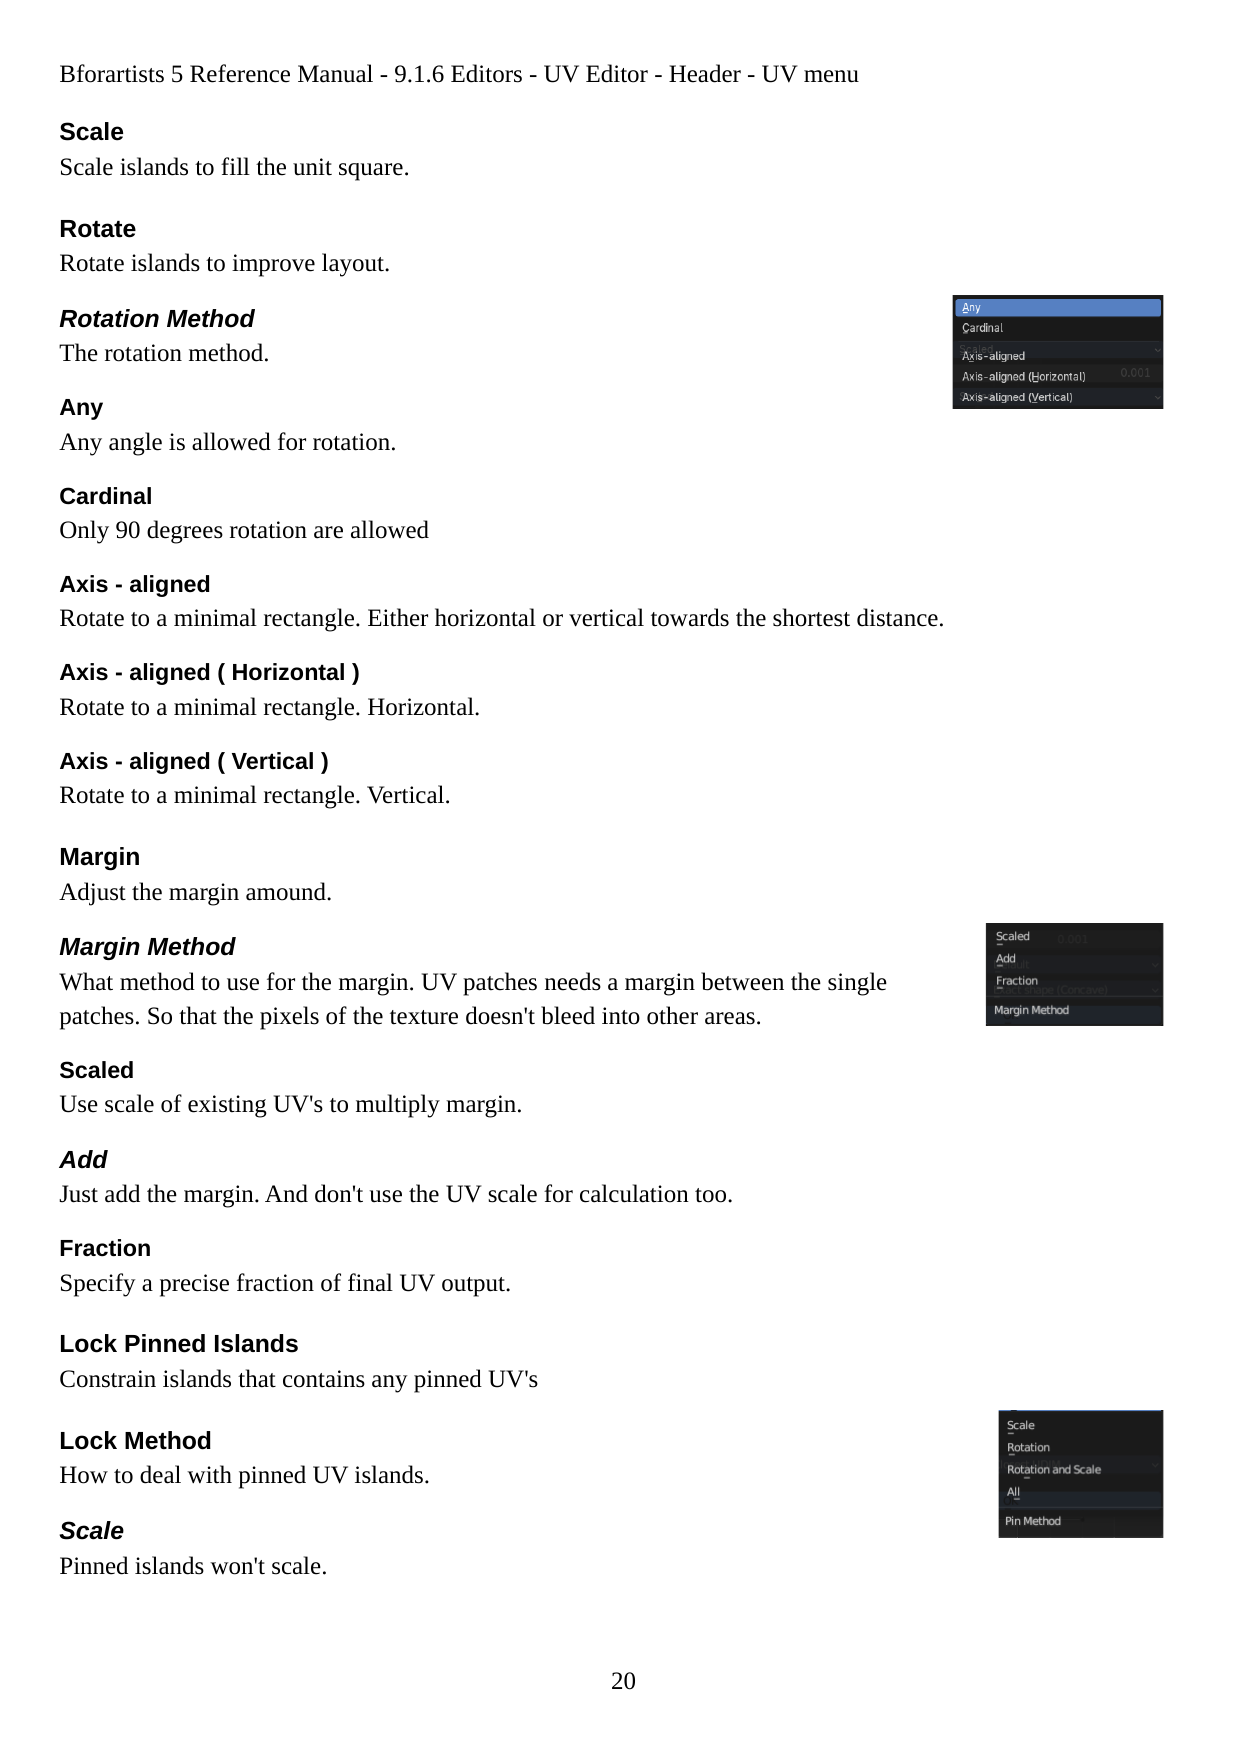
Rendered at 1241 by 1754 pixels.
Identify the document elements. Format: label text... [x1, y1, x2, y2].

subtitle Margin Method [59, 932, 985, 960]
picture [952, 295, 1164, 409]
subtitle Rotate [59, 214, 1181, 242]
text Any angle is allowed for rotation. [59, 427, 1181, 456]
text Constrain islands that contains any pinned UV's [59, 1364, 1181, 1393]
text Pinned islands won't scale. [59, 1551, 1181, 1579]
picture [998, 1410, 1164, 1538]
subtitle Scale [59, 117, 1181, 146]
subtitle Axis - aligned ( Horizontal ) [59, 659, 1181, 686]
text Just add the margin. And don't use the UV scale for calculation too. [59, 1179, 1181, 1208]
subtitle Margin [59, 842, 1181, 870]
subtitle Add [59, 1145, 1181, 1173]
text Rotate to a minimal rectangle. Vertical. [59, 780, 1181, 809]
subtitle Scaled [59, 1056, 1181, 1083]
subtitle Lock Pinned Islands [59, 1329, 1181, 1358]
text Rotate islands to improve layout. [59, 248, 1181, 277]
subtitle [1164, 1426, 1181, 1454]
subtitle [1164, 932, 1181, 960]
picture [985, 923, 1164, 1026]
subtitle [1164, 304, 1181, 332]
subtitle Scale [59, 1516, 1181, 1544]
subtitle Cardinal [59, 482, 1181, 509]
text Rotate to a minimal rectangle. Horizontal. [59, 692, 1181, 721]
text Rotate to a minimal rectangle. Either horizontal or vertical towards the shortest distance. [59, 603, 1181, 632]
text Adjust the margin amound. [59, 877, 1181, 905]
subtitle Axis - aligned [59, 571, 1181, 597]
text Only 90 degrees rotation are allowed [59, 515, 1181, 544]
text Specify a precise fraction of final UV output. [59, 1268, 1181, 1297]
text How to deal with pinned UV islands. [59, 1461, 998, 1489]
text What method to use for the margin. UV patches needs a margin between the single patches. So that the pixels of the texture doesn't bleed into other areas. [59, 967, 1181, 1030]
text Use scale of existing UV's to multiply margin. [59, 1089, 1181, 1118]
text Scale islands to fill the unit square. [59, 152, 1181, 181]
text [1164, 338, 1181, 367]
subtitle Rotation Method [59, 304, 952, 332]
subtitle Lock Method [59, 1426, 998, 1454]
subtitle Any [59, 394, 1181, 421]
subtitle Fraction [59, 1235, 1181, 1262]
subtitle Axis - aligned ( Vertical ) [59, 747, 1181, 774]
text The rotation method. [59, 338, 952, 367]
